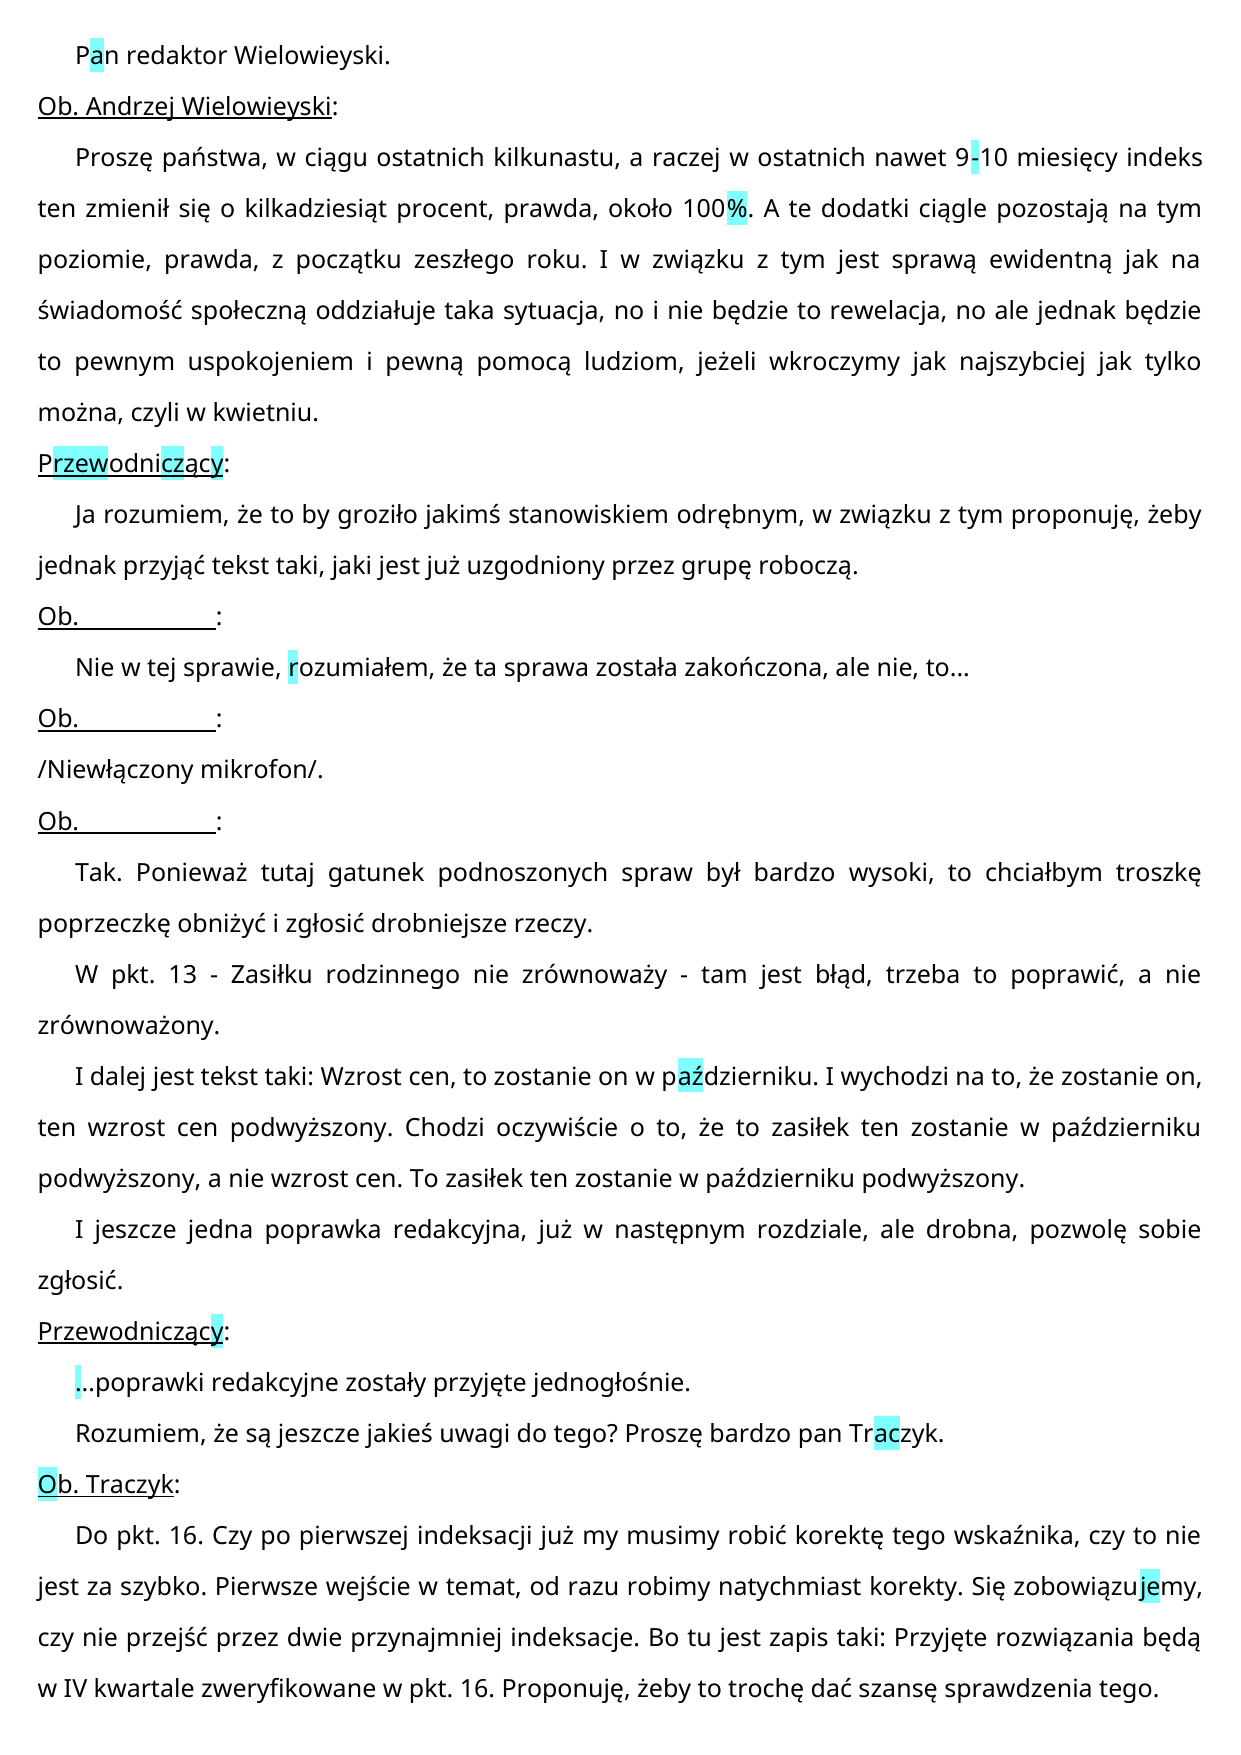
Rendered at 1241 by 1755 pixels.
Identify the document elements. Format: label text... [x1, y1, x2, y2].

text Ob. : [37, 701, 1203, 735]
text Ob. Traczyk: [37, 1467, 1203, 1501]
text I dalej jest tekst taki: Wzrost cen, to zostanie on w październiku. I wychodzi na to, że zostanie on, ten wzrost cen podwyższony. Chodzi oczywiście o to, że to zasiłek ten zostanie w październiku podwyższony, a nie wzrost cen. To zasiłek ten zostanie w październiku podwyższony. [37, 1058, 1203, 1194]
text W pkt. 13 - Zasiłku rodzinnego nie zrównoważy - tam jest błąd, trzeba to poprawić, a nie zrównoważony. [37, 956, 1203, 1041]
text Nie w tej sprawie, rozumiałem, że ta sprawa została zakończona, ale nie, to... [37, 650, 1203, 684]
text Pan redaktor Wielowieyski. [37, 37, 1203, 72]
text I jeszcze jedna poprawka redakcyjna, już w następnym rozdziale, ale drobna, pozwolę sobie zgłosić. [37, 1211, 1203, 1297]
text Ob. : [37, 599, 1203, 633]
text Ob. Andrzej Wielowieyski: [37, 88, 1203, 123]
text Ob. : [37, 803, 1203, 837]
text Przewodniczący: [37, 1313, 1203, 1348]
text /Niewłączony mikrofon/. [37, 752, 1203, 786]
text Ja rozumiem, że to by groziło jakimś stanowiskiem odrębnym, w związku z tym proponuję, żeby jednak przyjąć tekst taki, jaki jest już uzgodniony przez grupę roboczą. [37, 497, 1203, 582]
text ...poprawki redakcyjne zostały przyjęte jednogłośnie. [37, 1364, 1203, 1399]
text Proszę państwa, w ciągu ostatnich kilkunastu, a raczej w ostatnich nawet 9-10 miesięcy indeks ten zmienił się o kilkadziesiąt procent, prawda, około 100%. A te dodatki ciągle pozostają na tym poziomie, prawda, z początku zeszłego roku. I w związku z tym jest sprawą ewidentną jak na świadomość społeczną oddziałuje taka sytuacja, no i nie będzie to rewelacja, no ale jednak będzie to pewnym uspokojeniem i pewną pomocą ludziom, jeżeli wkroczymy jak najszybciej jak tylko można, czyli w kwietniu. [37, 139, 1203, 429]
text Rozumiem, że są jeszcze jakieś uwagi do tego? Proszę bardzo pan Traczyk. [37, 1416, 1203, 1450]
text Do pkt. 16. Czy po pierwszej indeksacji już my musimy robić korektę tego wskaźnika, czy to nie jest za szybko. Pierwsze wejście w temat, od razu robimy natychmiast korekty. Się zobowiązujemy, czy nie przejść przez dwie przynajmniej indeksacje. Bo tu jest zapis taki: Przyjęte rozwiązania będą w IV kwartale zweryfikowane w pkt. 16. Proponuję, żeby to trochę dać szansę sprawdzenia tego. [37, 1518, 1203, 1705]
text Tak. Ponieważ tutaj gatunek podnoszonych spraw był bardzo wysoki, to chciałbym troszkę poprzeczkę obniżyć i zgłosić drobniejsze rzeczy. [37, 854, 1203, 939]
text Przewodniczący: [37, 446, 1203, 480]
